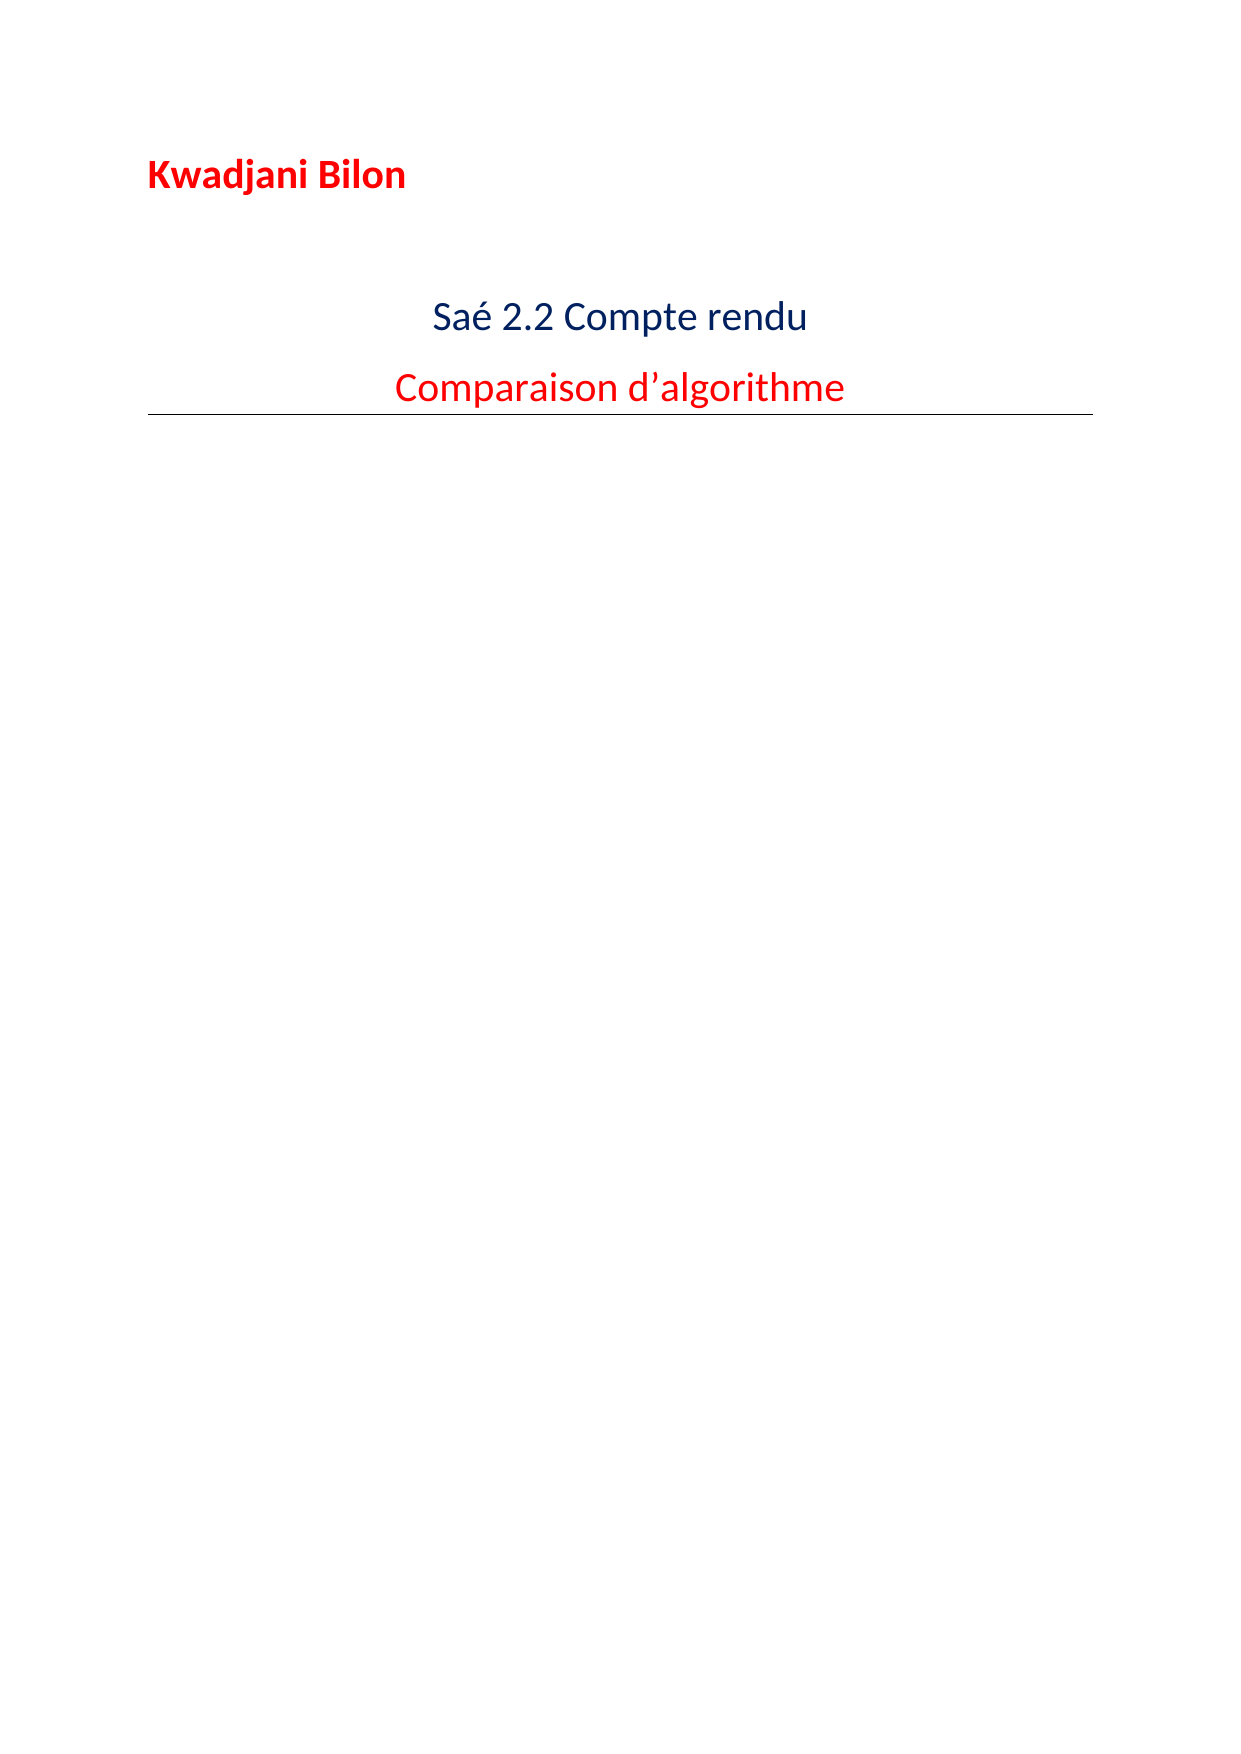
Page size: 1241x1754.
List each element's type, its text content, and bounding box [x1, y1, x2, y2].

text Saé 2.2 Compte rendu [148, 290, 1093, 341]
text Comparaison d’algorithme [148, 361, 1093, 414]
text Kwadjani Bilon [148, 148, 1093, 198]
